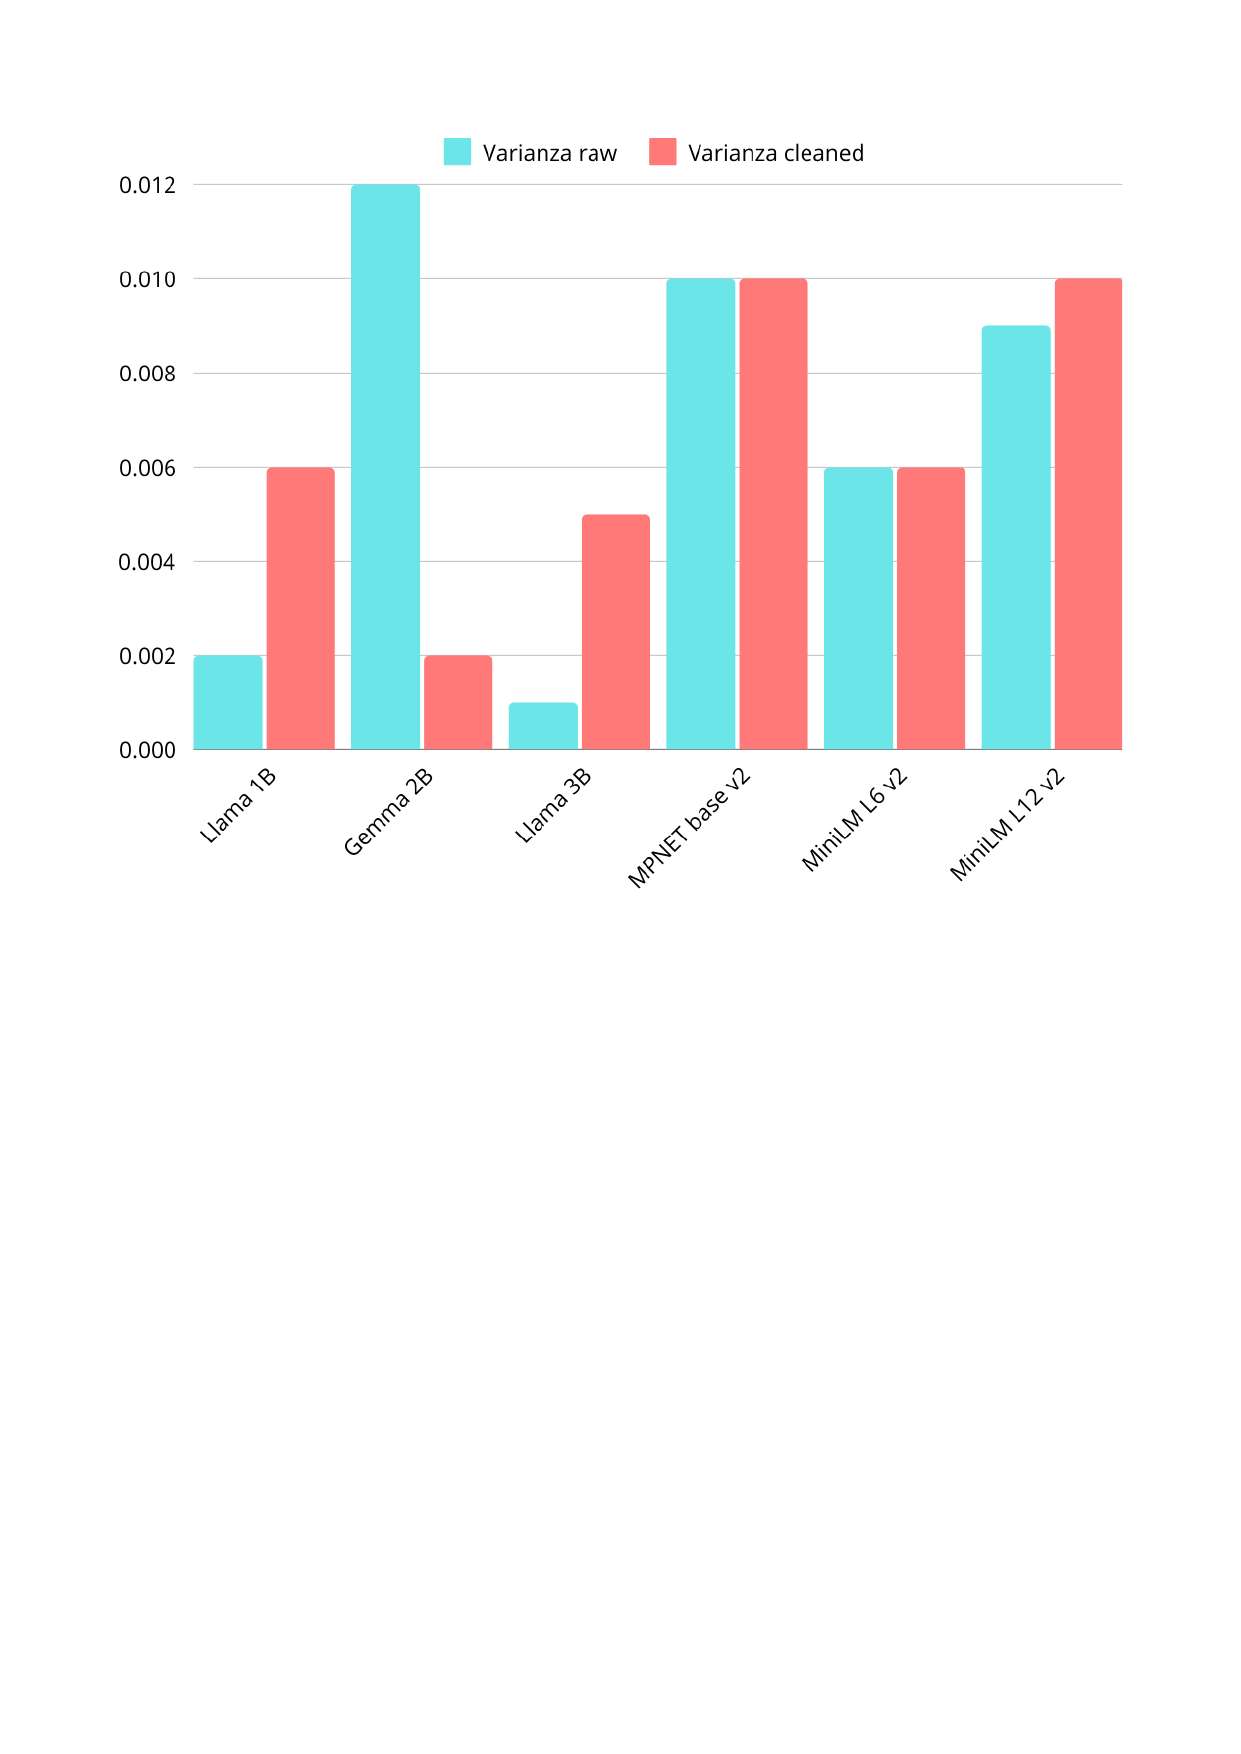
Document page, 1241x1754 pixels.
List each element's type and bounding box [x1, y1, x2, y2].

picture [118, 118, 1123, 889]
